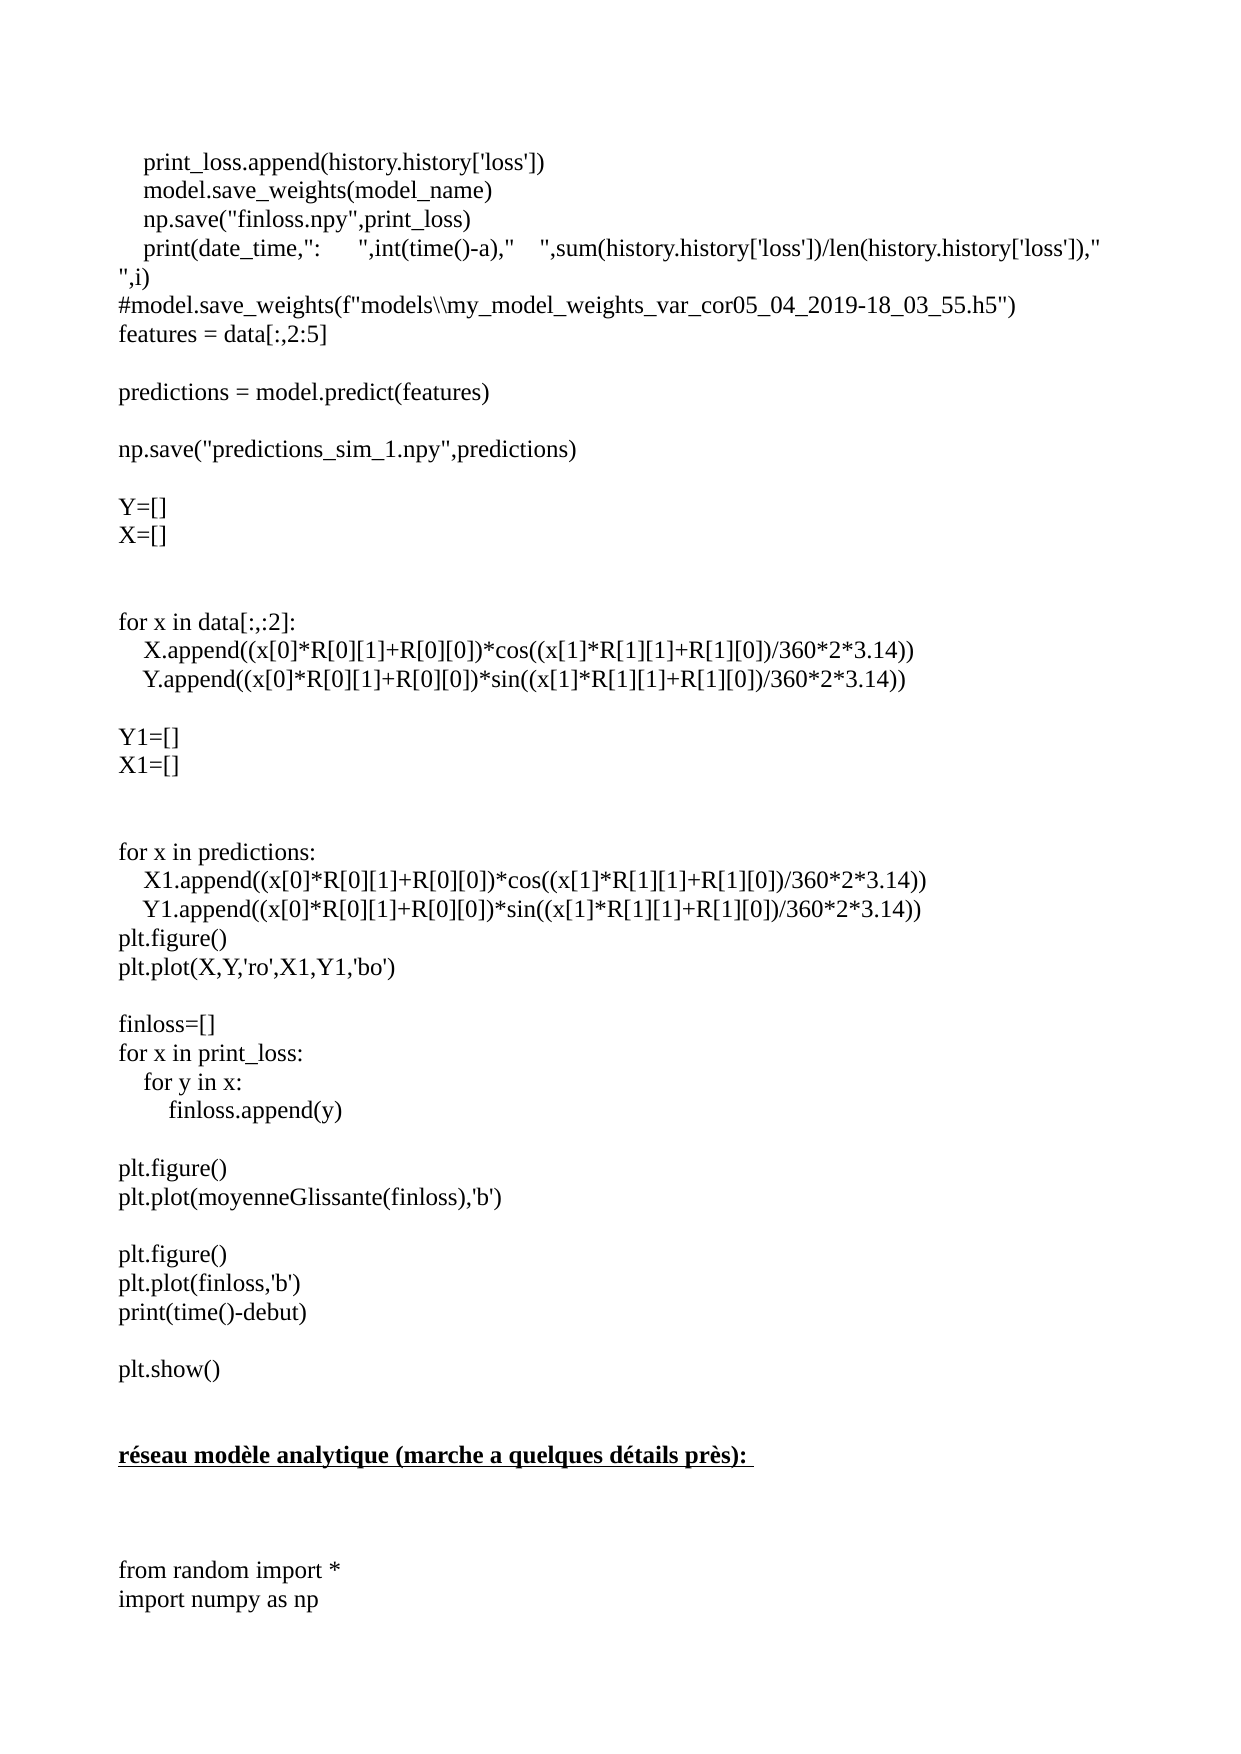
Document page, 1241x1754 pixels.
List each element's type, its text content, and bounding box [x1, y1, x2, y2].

text print(time()-debut) [118, 1297, 1122, 1326]
text for y in x: [118, 1067, 1122, 1096]
text print(date_time,": ",int(time()-a)," ",sum(history.history['loss'])/len(history.history['loss'])," ",i) [118, 233, 1122, 291]
text X1=[] [118, 751, 1122, 779]
text from random import * [118, 1556, 1122, 1584]
text plt.plot(moyenneGlissante(finloss),'b') [118, 1182, 1122, 1211]
text Y.append((x[0]*R[0][1]+R[0][0])*sin((x[1]*R[1][1]+R[1][0])/360*2*3.14)) [118, 664, 1122, 693]
text model.save_weights(model_name) [118, 176, 1122, 204]
text finloss=[] [118, 1009, 1122, 1038]
text predictions = model.predict(features) [118, 377, 1122, 406]
text print_loss.append(history.history['loss']) [118, 147, 1122, 176]
text réseau modèle analytique (marche a quelques détails près): [118, 1441, 1122, 1469]
text import numpy as np [118, 1584, 1122, 1613]
text Y1.append((x[0]*R[0][1]+R[0][0])*sin((x[1]*R[1][1]+R[1][0])/360*2*3.14)) [118, 894, 1122, 923]
text plt.figure() [118, 1153, 1122, 1182]
text plt.figure() [118, 1239, 1122, 1268]
text Y1=[] [118, 722, 1122, 751]
text Y=[] [118, 492, 1122, 521]
text finloss.append(y) [118, 1096, 1122, 1124]
text np.save("finloss.npy",print_loss) [118, 204, 1122, 233]
text plt.figure() [118, 923, 1122, 952]
text plt.plot(X,Y,'ro',X1,Y1,'bo') [118, 952, 1122, 981]
text features = data[:,2:5] [118, 319, 1122, 348]
text for x in data[:,:2]: [118, 607, 1122, 636]
text X1.append((x[0]*R[0][1]+R[0][0])*cos((x[1]*R[1][1]+R[1][0])/360*2*3.14)) [118, 866, 1122, 894]
text np.save("predictions_sim_1.npy",predictions) [118, 434, 1122, 463]
text #model.save_weights(f"models\\my_model_weights_var_cor05_04_2019-18_03_55.h5") [118, 291, 1122, 319]
text plt.show() [118, 1354, 1122, 1383]
text X=[] [118, 521, 1122, 549]
text for x in predictions: [118, 837, 1122, 866]
text X.append((x[0]*R[0][1]+R[0][0])*cos((x[1]*R[1][1]+R[1][0])/360*2*3.14)) [118, 636, 1122, 664]
text for x in print_loss: [118, 1038, 1122, 1067]
text plt.plot(finloss,'b') [118, 1268, 1122, 1297]
